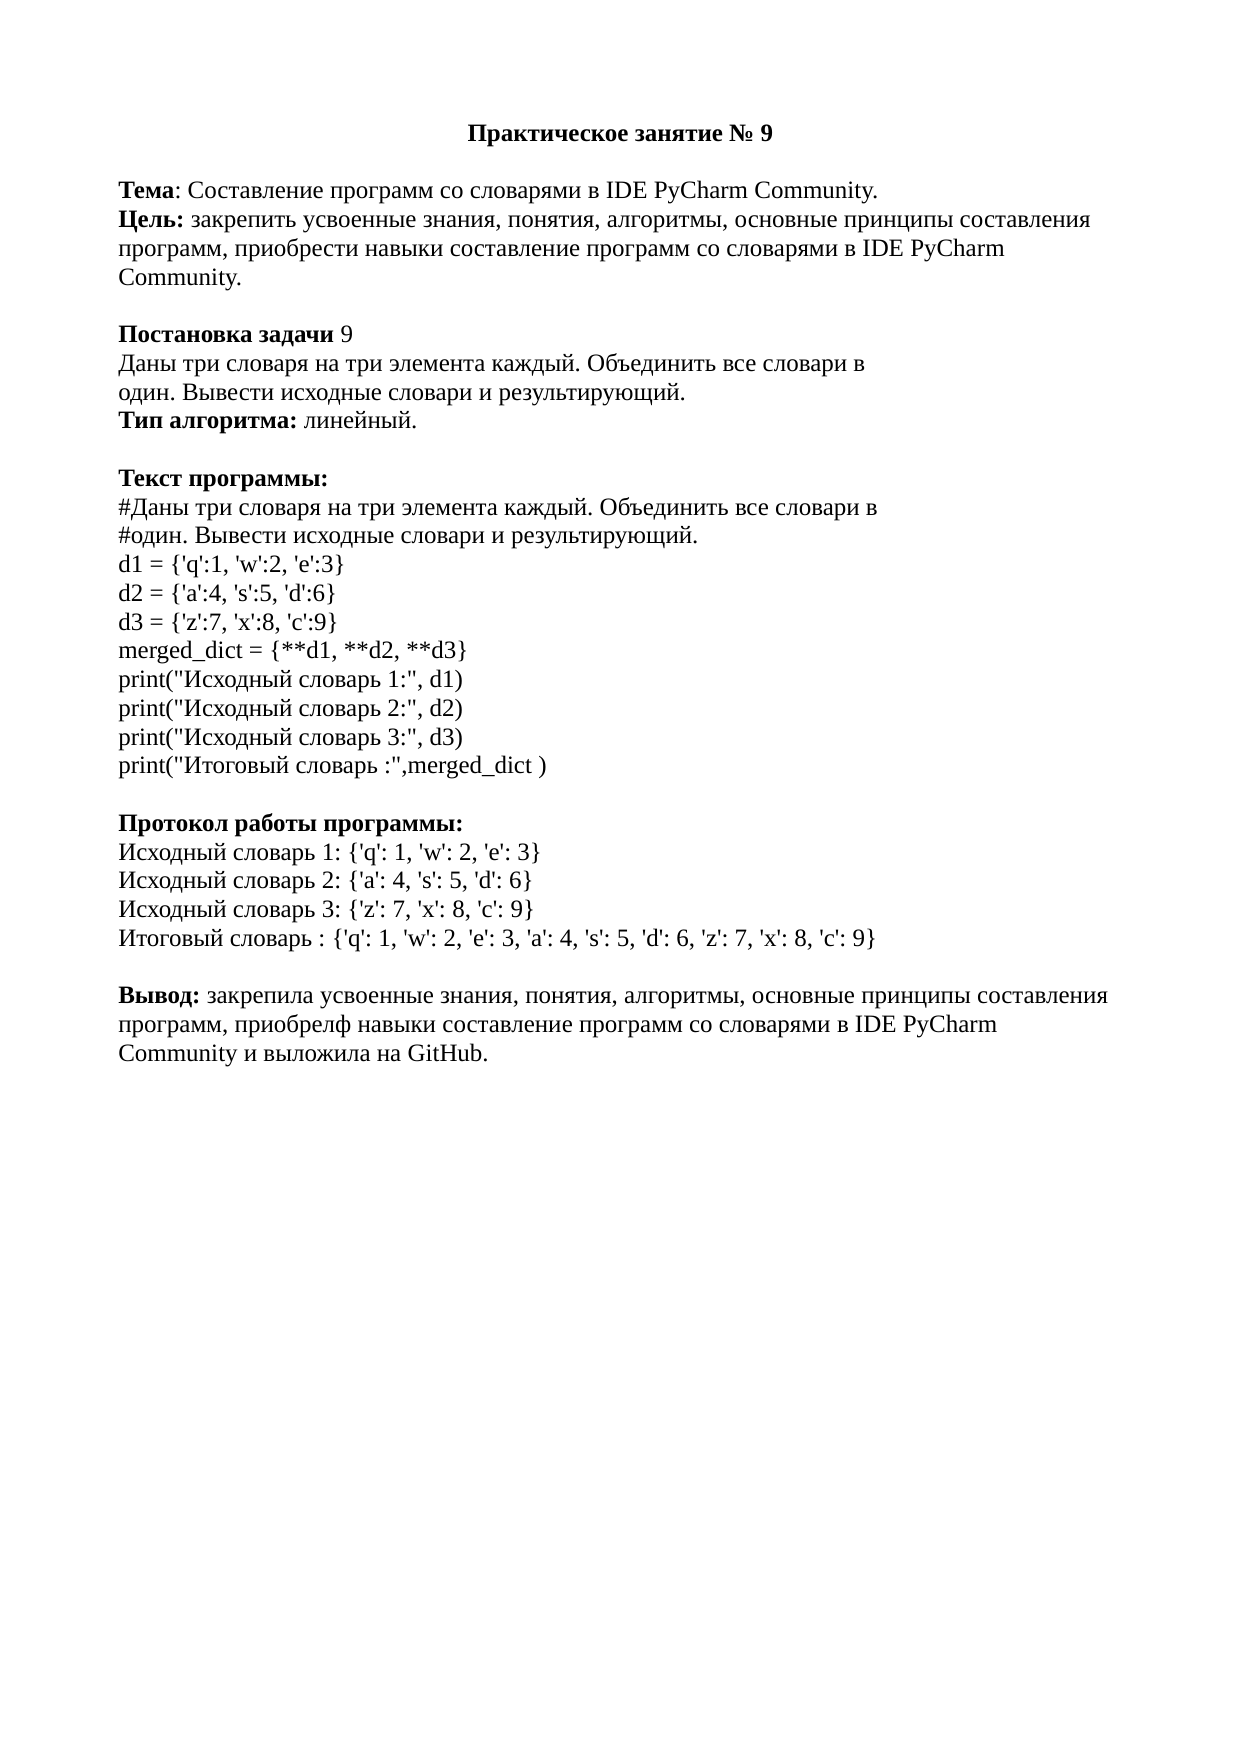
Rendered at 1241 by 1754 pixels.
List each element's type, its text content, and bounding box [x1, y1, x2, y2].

text Практическое занятие № 9 [118, 118, 1122, 147]
text Тип алгоритма: линейный. [118, 406, 1122, 434]
text Вывод: закрепила усвоенные знания, понятия, алгоритмы, основные принципы составления программ, приобрелф навыки составление программ со словарями в IDE PyCharm Community и выложила на GitHub. [118, 981, 1122, 1067]
text Исходный словарь 3: {'z': 7, 'x': 8, 'c': 9} [118, 894, 1122, 923]
text Даны три словаря на три элемента каждый. Объединить все словари в один. Вывести исходные словари и результирующий. [118, 348, 1122, 406]
text Протокол работы программы: [118, 808, 1122, 837]
text Тема: Составление программ со словарями в IDE PyCharm Community. [118, 176, 1122, 204]
text Исходный словарь 1: {'q': 1, 'w': 2, 'e': 3} [118, 837, 1122, 866]
text Исходный словарь 2: {'a': 4, 's': 5, 'd': 6} [118, 866, 1122, 894]
text Постановка задачи 9 [118, 319, 1122, 348]
text #Даны три словаря на три элемента каждый. Объединить все словари в #один. Вывести исходные словари и результирующий. d1 = {'q':1, 'w':2, 'e':3} d2 = {'a':4, 's':5, 'd':6} d3 = {'z':7, 'x':8, 'c':9} merged_dict = {**d1, **d2, **d3} print("Исходный словарь 1:", d1) print("Исходный словарь 2:", d2) print("Исходный словарь 3:", d3) print("Итоговый словарь :",merged_dict ) [118, 492, 1122, 779]
text Итоговый словарь : {'q': 1, 'w': 2, 'e': 3, 'a': 4, 's': 5, 'd': 6, 'z': 7, 'x': 8, 'c': 9} [118, 923, 1122, 952]
text Текст программы: [118, 463, 1122, 492]
text Цель: закрепить усвоенные знания, понятия, алгоритмы, основные принципы составления программ, приобрести навыки составление программ со словарями в IDE PyCharm Community. [118, 204, 1122, 291]
